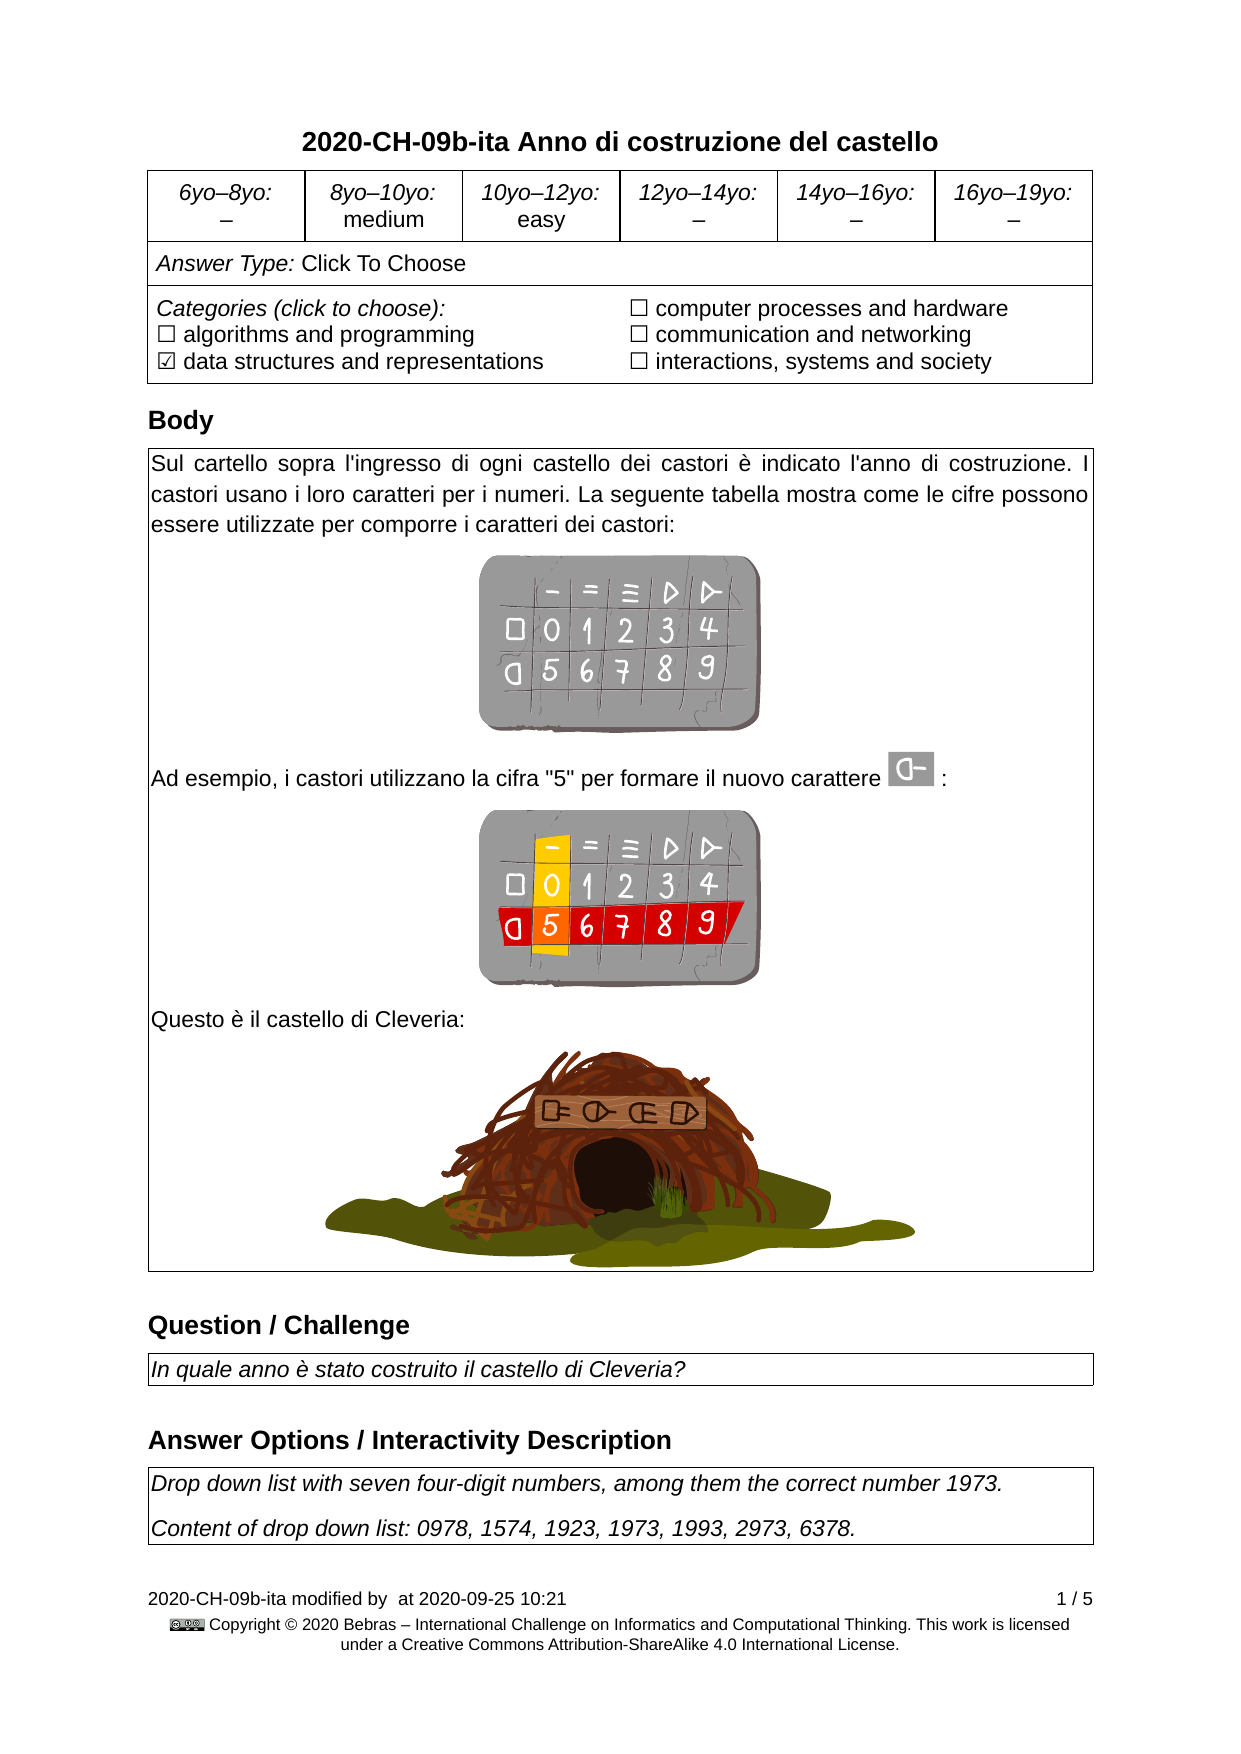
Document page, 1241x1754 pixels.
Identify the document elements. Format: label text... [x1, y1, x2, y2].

table_cell ☐ computer processes and hardware ☐ communication and networking ☐ interactions, systems and society [620, 286, 1092, 383]
table_cell Categories (click to choose): ☐ algorithms and programming ☑ data structures and representations [148, 286, 620, 383]
text Content of drop down list: 0978, 1574, 1923, 1973, 1993, 2973, 6378. [149, 1512, 1093, 1544]
text Drop down list with seven four-digit numbers, among them the correct number 1973. [149, 1468, 1093, 1497]
text Sul cartello sopra l'ingresso di ogni castello dei castori è indicato l'anno di costruzione. I castori usano i loro caratteri per i numeri. La seguente tabella mostra come le cifre possono essere utilizzate per comporre i caratteri dei castori: [149, 449, 1093, 537]
text Questo è il castello di Cleveria: [149, 1003, 1093, 1032]
table_header 12yo–14yo: – [621, 171, 777, 241]
table_header 6yo–8yo: – [148, 171, 304, 241]
table_header 16yo–19yo: – [936, 171, 1092, 241]
table_header 8yo–10yo: medium [306, 171, 462, 241]
subtitle Body [148, 404, 1093, 435]
subtitle Answer Options / Interactivity Description [148, 1424, 1093, 1455]
subtitle 2020-CH-09b-ita Anno di costruzione del castello [148, 125, 1093, 157]
table_header 14yo–16yo: – [778, 171, 934, 241]
table_cell Answer Type: Click To Choose [148, 242, 1092, 285]
text Ad esempio, i castori utilizzano la cifra "5" per formare il nuovo carattere : [149, 748, 1093, 792]
text In quale anno è stato costruito il castello di Cleveria? [149, 1354, 1093, 1385]
subtitle Question / Challenge [148, 1310, 1093, 1340]
table_header 10yo–12yo: easy [463, 171, 619, 241]
